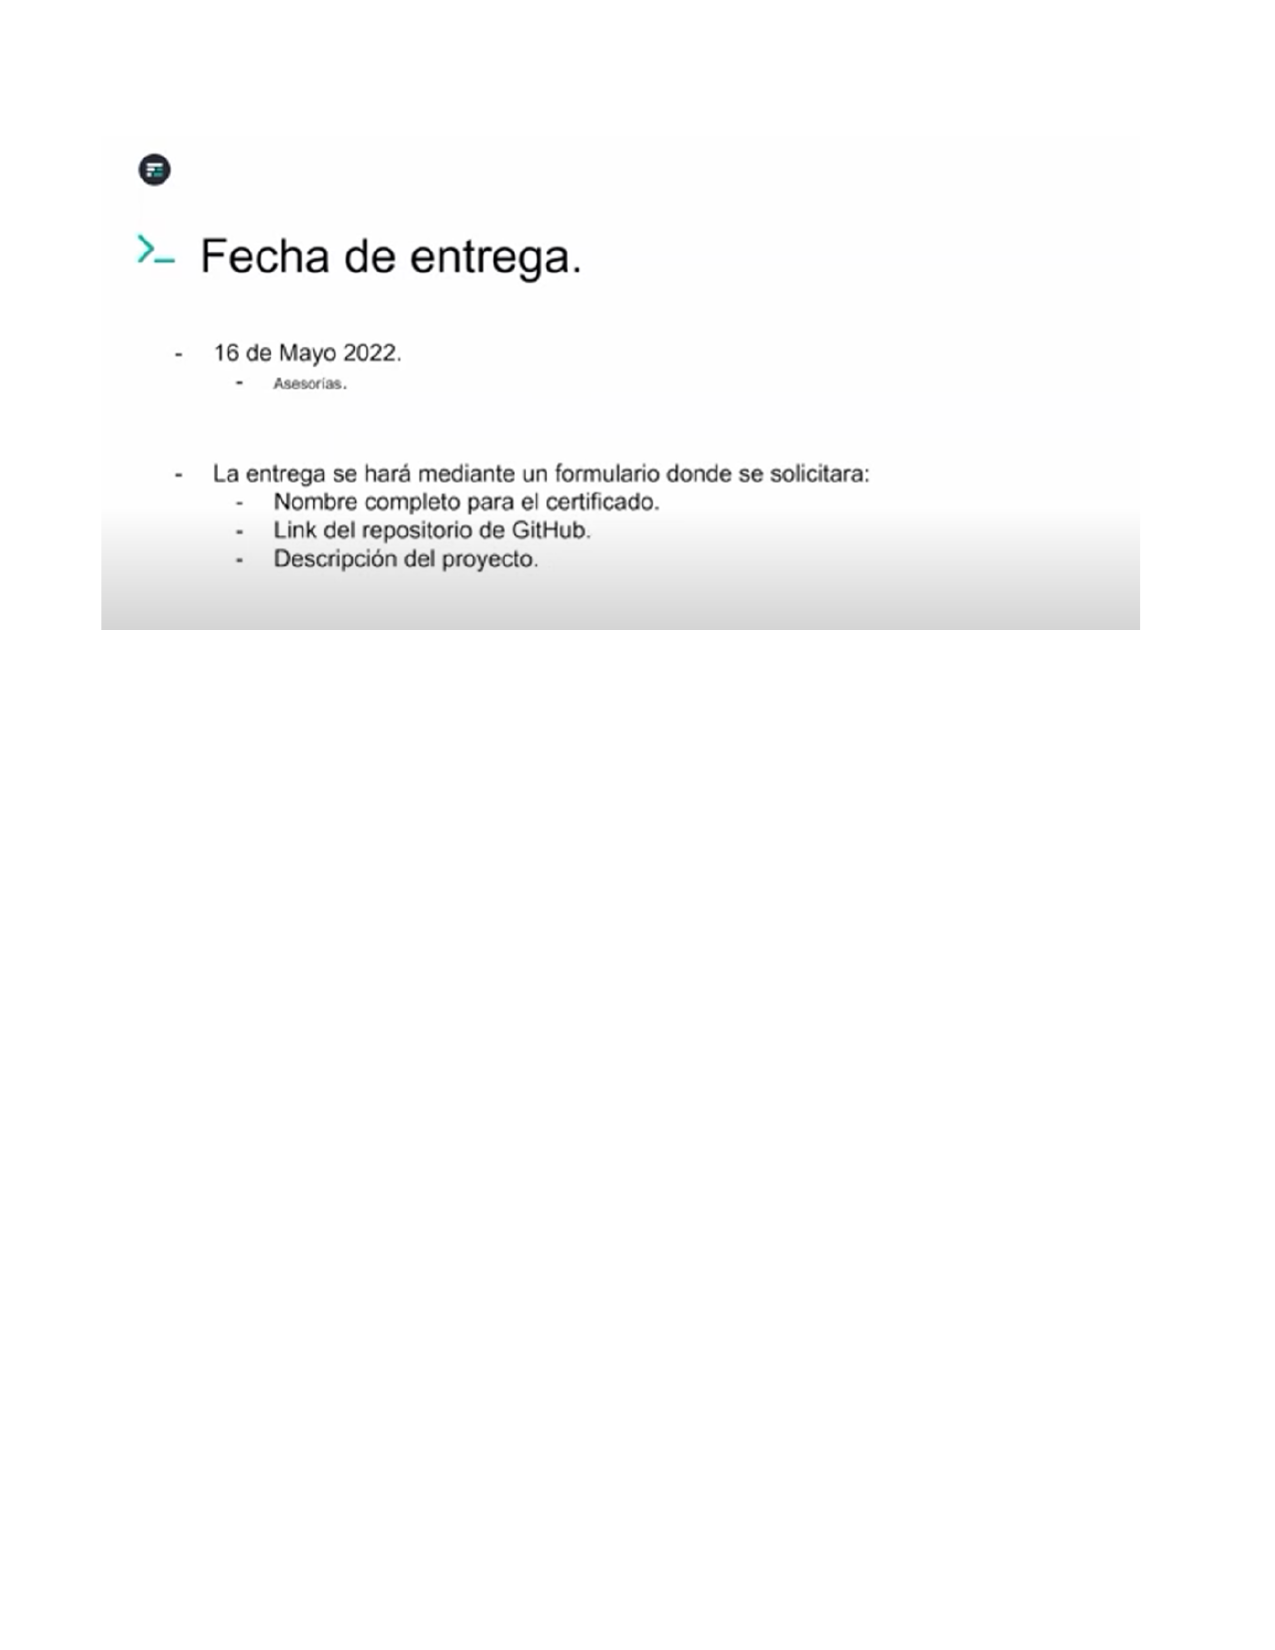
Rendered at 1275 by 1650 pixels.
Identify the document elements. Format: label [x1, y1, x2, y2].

picture [101, 136, 1141, 630]
